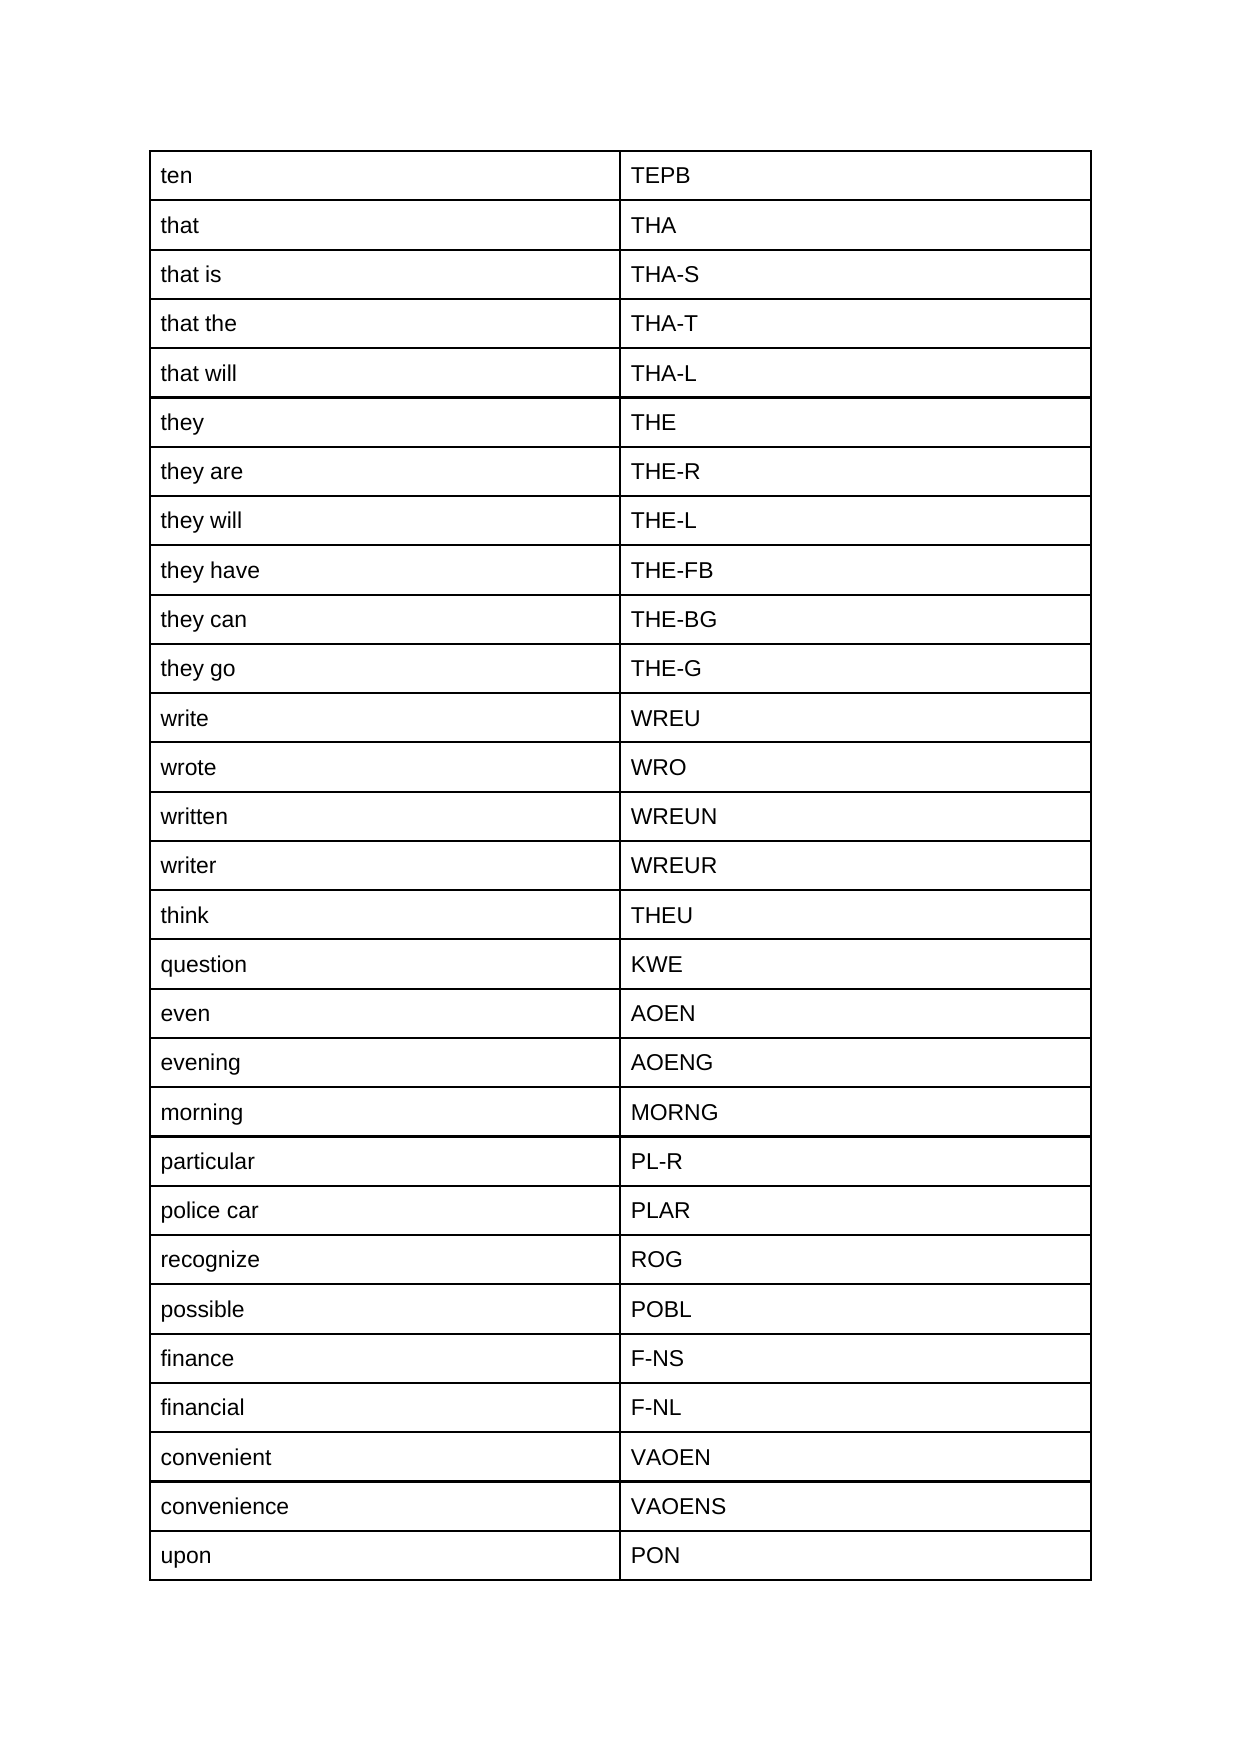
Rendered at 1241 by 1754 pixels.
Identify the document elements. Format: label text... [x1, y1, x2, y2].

table_cell write [151, 694, 619, 741]
table_cell police car [151, 1187, 619, 1234]
table_cell VAOENS [621, 1483, 1090, 1529]
table_cell THEU [621, 891, 1090, 938]
table_cell ROG [621, 1236, 1090, 1283]
table_cell WREU [621, 694, 1090, 741]
table_cell wrote [151, 743, 619, 791]
table_cell finance [151, 1335, 619, 1382]
table_cell THE-G [621, 645, 1090, 692]
table_cell financial [151, 1384, 619, 1431]
table_cell evening [151, 1039, 619, 1086]
table_cell AOENG [621, 1039, 1090, 1086]
table_cell PLAR [621, 1187, 1090, 1234]
table_cell PON [621, 1532, 1090, 1579]
table_cell that is [151, 251, 619, 298]
table_cell recognize [151, 1236, 619, 1283]
table_cell WREUR [621, 842, 1090, 889]
table_cell THE-R [621, 448, 1090, 495]
table_cell THE-BG [621, 596, 1090, 643]
table_cell THA-L [621, 349, 1090, 396]
table_cell THA-S [621, 251, 1090, 298]
table_cell think [151, 891, 619, 938]
table_cell WREUN [621, 793, 1090, 840]
table_cell writer [151, 842, 619, 889]
table_cell F-NL [621, 1384, 1090, 1431]
table_cell THE [621, 399, 1090, 446]
table_cell AOEN [621, 990, 1090, 1037]
table_cell ten [151, 152, 619, 199]
table_cell MORNG [621, 1088, 1090, 1135]
table_cell that will [151, 349, 619, 396]
table_cell particular [151, 1138, 619, 1185]
table_cell morning [151, 1088, 619, 1135]
table_cell PL-R [621, 1138, 1090, 1185]
table_cell THE-FB [621, 546, 1090, 593]
table_cell THA-T [621, 300, 1090, 347]
table_cell they can [151, 596, 619, 643]
table_cell convenient [151, 1433, 619, 1480]
table_cell THE-L [621, 497, 1090, 544]
table_cell KWE [621, 940, 1090, 988]
table_cell they are [151, 448, 619, 495]
table_cell WRO [621, 743, 1090, 791]
table_cell written [151, 793, 619, 840]
table_cell they will [151, 497, 619, 544]
table_cell possible [151, 1285, 619, 1332]
table_cell F-NS [621, 1335, 1090, 1382]
table_cell even [151, 990, 619, 1037]
table_cell that [151, 201, 619, 248]
table_cell they [151, 399, 619, 446]
table_cell they go [151, 645, 619, 692]
table_cell question [151, 940, 619, 988]
table_cell TEPB [621, 152, 1090, 199]
table_cell that the [151, 300, 619, 347]
table_cell upon [151, 1532, 619, 1579]
table_cell convenience [151, 1483, 619, 1529]
table_cell THA [621, 201, 1090, 248]
table_cell they have [151, 546, 619, 593]
table_cell POBL [621, 1285, 1090, 1332]
table_cell VAOEN [621, 1433, 1090, 1480]
